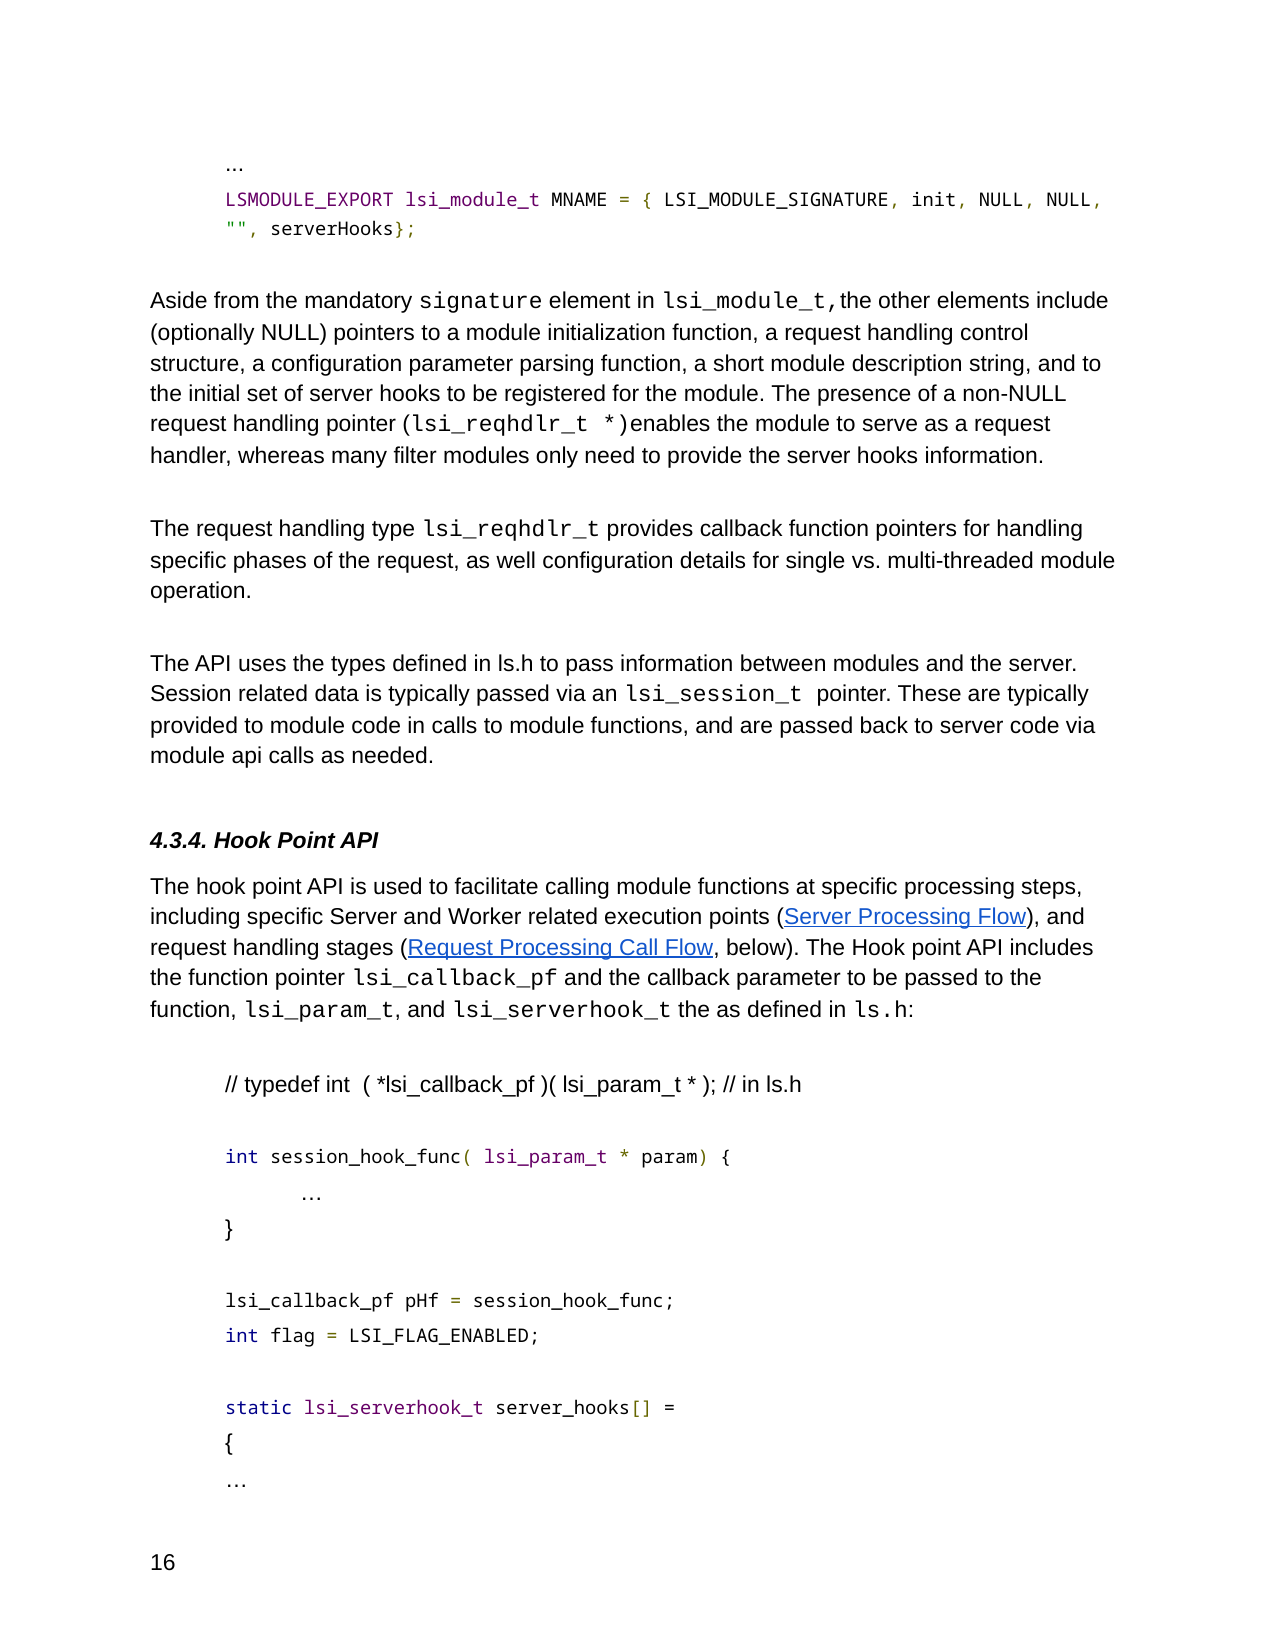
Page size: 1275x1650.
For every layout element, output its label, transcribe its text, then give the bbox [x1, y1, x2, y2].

subtitle 4.3.4. Hook Point API [150, 827, 1125, 854]
text Aside from the mandatory signature element in lsi_module_t,the other elements include (optionally NULL) pointers to a module initialization function, a request handling control structure, a configuration parameter parsing function, a short module description string, and to the initial set of server hooks to be registered for the module. The presence of a non-NULL request handling pointer (lsi_reqhdlr_t *)enables the module to serve as a request handler, whereas many filter modules only need to provide the server hooks information. [150, 287, 1125, 468]
text static lsi_serverhook_t server_hooks[] = [225, 1394, 1125, 1419]
text // typedef int ( *lsi_callback_pf )( lsi_param_t * ); // in ls.h [225, 1071, 1125, 1097]
text int session_hook_func( lsi_param_t * param) { [225, 1143, 1125, 1169]
text lsi_callback_pf pHf = session_hook_func; [225, 1287, 1125, 1313]
text The API uses the types defined in ls.h to pass information between modules and the server. Session related data is typically passed via an lsi_session_t pointer. These are typically provided to module code in calls to module functions, and are passed back to server code via module api calls as needed. [150, 649, 1125, 768]
text } [225, 1215, 1125, 1241]
text { [225, 1429, 1125, 1456]
text The request handling type lsi_reqhdlr_t provides callback function pointers for handling specific phases of the request, as well configuration details for single vs. multi-threaded module operation. [150, 514, 1125, 603]
text int flag = LSI_FLAG_ENABLED; [225, 1322, 1125, 1348]
text … [225, 1466, 1125, 1492]
text ... [225, 150, 1125, 176]
text The hook point API is used to facilitate calling module functions at specific processing steps, including specific Server and Worker related execution points (Server Processing Flow), and request handling stages (Request Processing Call Flow, below). The Hook point API includes the function pointer lsi_callback_pf and the callback parameter to be passed to the function, lsi_param_t, and lsi_serverhook_t the as defined in ls.h: [150, 873, 1125, 1024]
text … [225, 1178, 1125, 1205]
text LSMODULE_EXPORT lsi_module_t MNAME = { LSI_MODULE_SIGNATURE, init, NULL, NULL, "", serverHooks}; [225, 186, 1125, 241]
